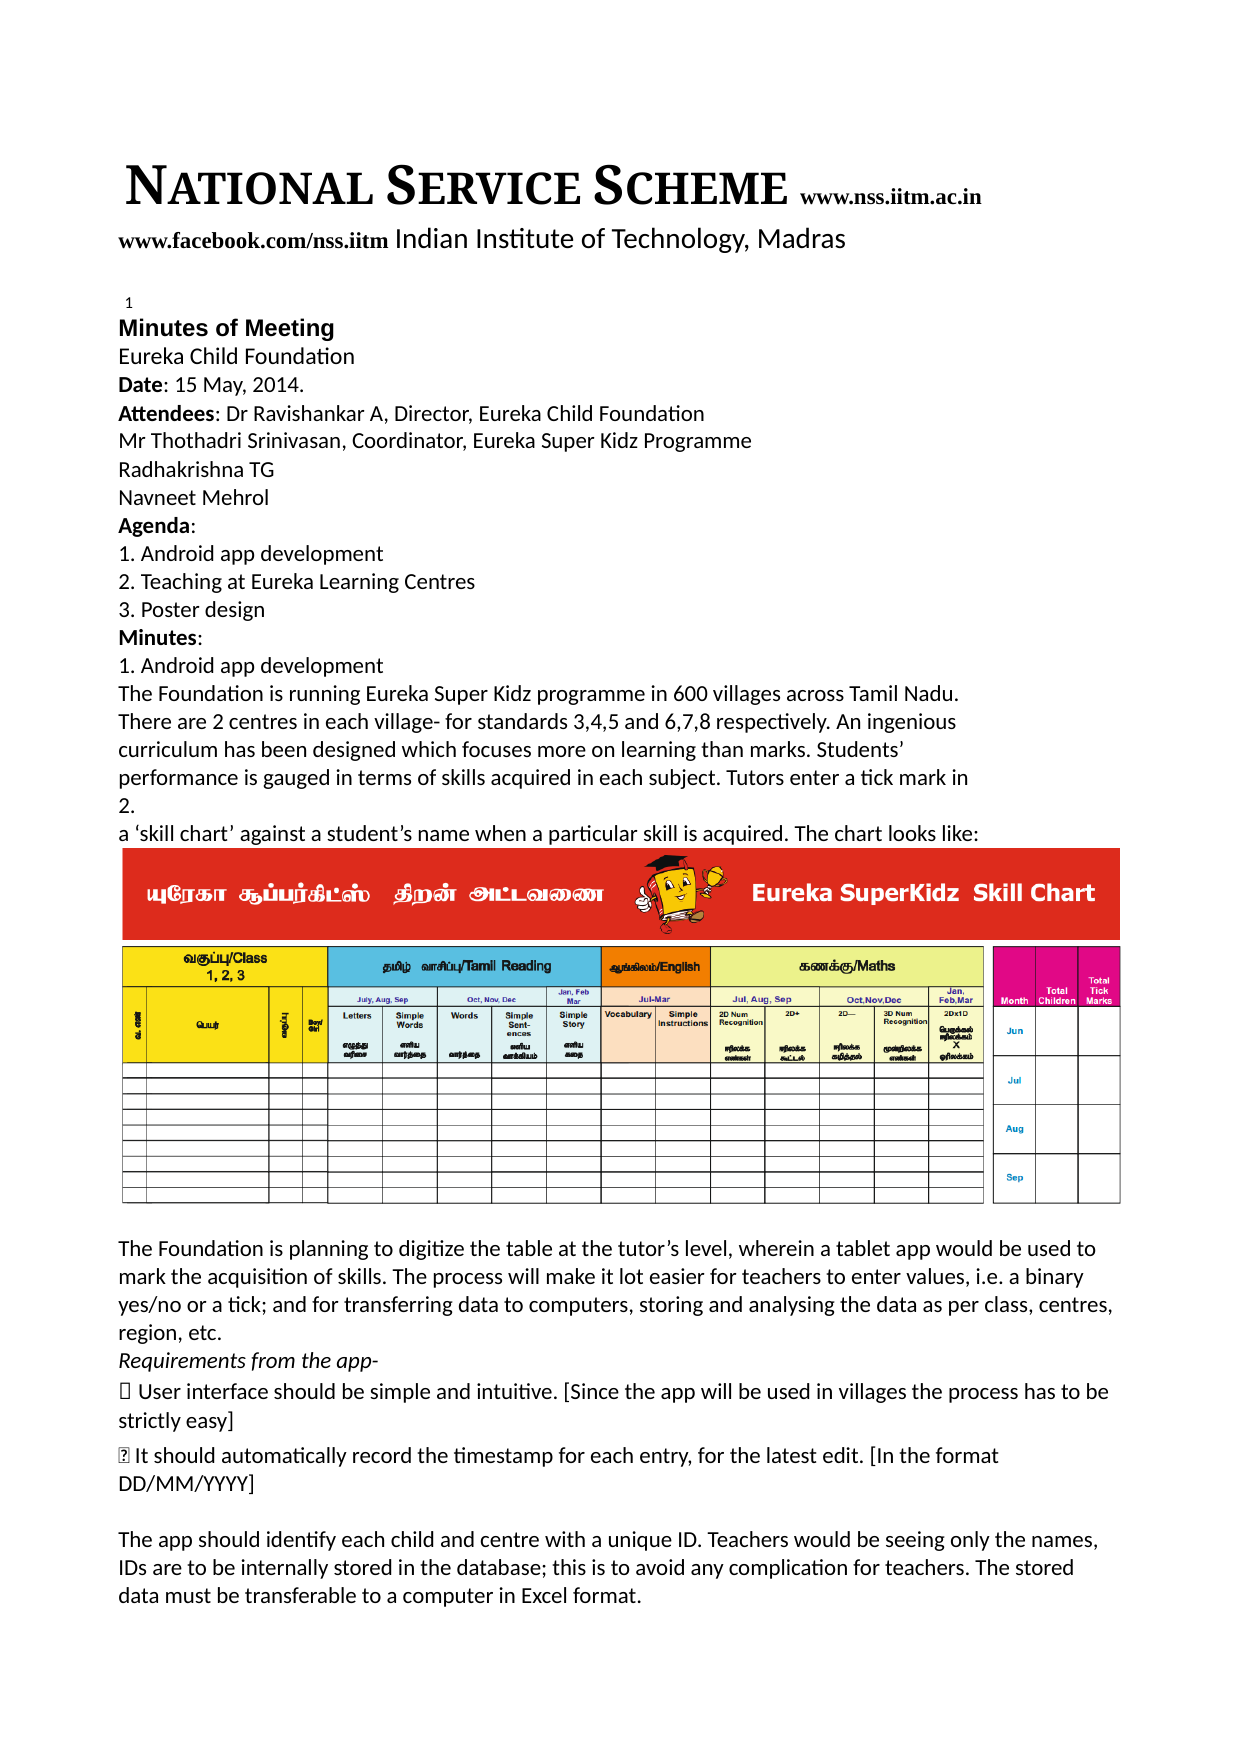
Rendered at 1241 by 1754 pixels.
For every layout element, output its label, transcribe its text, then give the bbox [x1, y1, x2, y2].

text The Foundation is running Eureka Super Kidz programme in 600 villages across Tamil Nadu. [118, 679, 1122, 707]
text performance is gauged in terms of skills acquired in each subject. Tutors enter a tick mark in [118, 763, 1122, 791]
text Agenda: [118, 511, 1122, 539]
text 2. Teaching at Eureka Learning Centres [118, 567, 1122, 595]
text Mr Thothadri Srinivasan, Coordinator, Eureka Super Kidz Programme [118, 427, 1122, 455]
text Radhakrishna TG [118, 455, 1122, 483]
text Eureka Child Foundation [118, 341, 1122, 371]
text 1. Android app development [118, 539, 1122, 567]
text Date: 15 May, 2014. [118, 371, 1122, 399]
text Minutes of Meeting [118, 314, 1122, 341]
text 1 [118, 285, 1122, 314]
text 1. Android app development [118, 651, 1122, 679]
text  It should automatically record the timestamp for each entry, for the latest edit. [In the format DD/MM/YYYY] [118, 1441, 1122, 1497]
text 2. [118, 791, 1122, 819]
text Requirements from the app- [118, 1347, 1122, 1374]
text  User interface should be simple and intuitive. [Since the app will be used in villages the process has to be strictly easy] [118, 1374, 1122, 1434]
text Minutes: [118, 623, 1122, 651]
text Navneet Mehrol [118, 483, 1122, 511]
text The Foundation is planning to digitize the table at the tutor’s level, wherein a tablet app would be used to mark the acquisition of skills. The process will make it lot easier for teachers to enter values, i.e. a binary yes/no or a tick; and for transferring data to computers, storing and analysing the data as per class, centres, region, etc. [118, 1234, 1122, 1347]
text NATIONAL SERVICE SCHEME www.nss.iitm.ac.in www.facebook.com/nss.iitm Indian Institute of Technology, Madras [118, 147, 1122, 256]
text a ‘skill chart’ against a student’s name when a particular skill is acquired. The chart looks like: [118, 819, 1122, 847]
text curriculum has been designed which focuses more on learning than marks. Students’ [118, 735, 1122, 763]
text The app should identify each child and centre with a unique ID. Teachers would be seeing only the names, IDs are to be internally stored in the database; this is to avoid any complication for teachers. The stored data must be transferable to a computer in Excel format. [118, 1525, 1122, 1609]
text There are 2 centres in each village- for standards 3,4,5 and 6,7,8 respectively. An ingenious [118, 707, 1122, 735]
text Attendees: Dr Ravishankar A, Director, Eureka Child Foundation [118, 399, 1122, 427]
text 3. Poster design [118, 595, 1122, 623]
